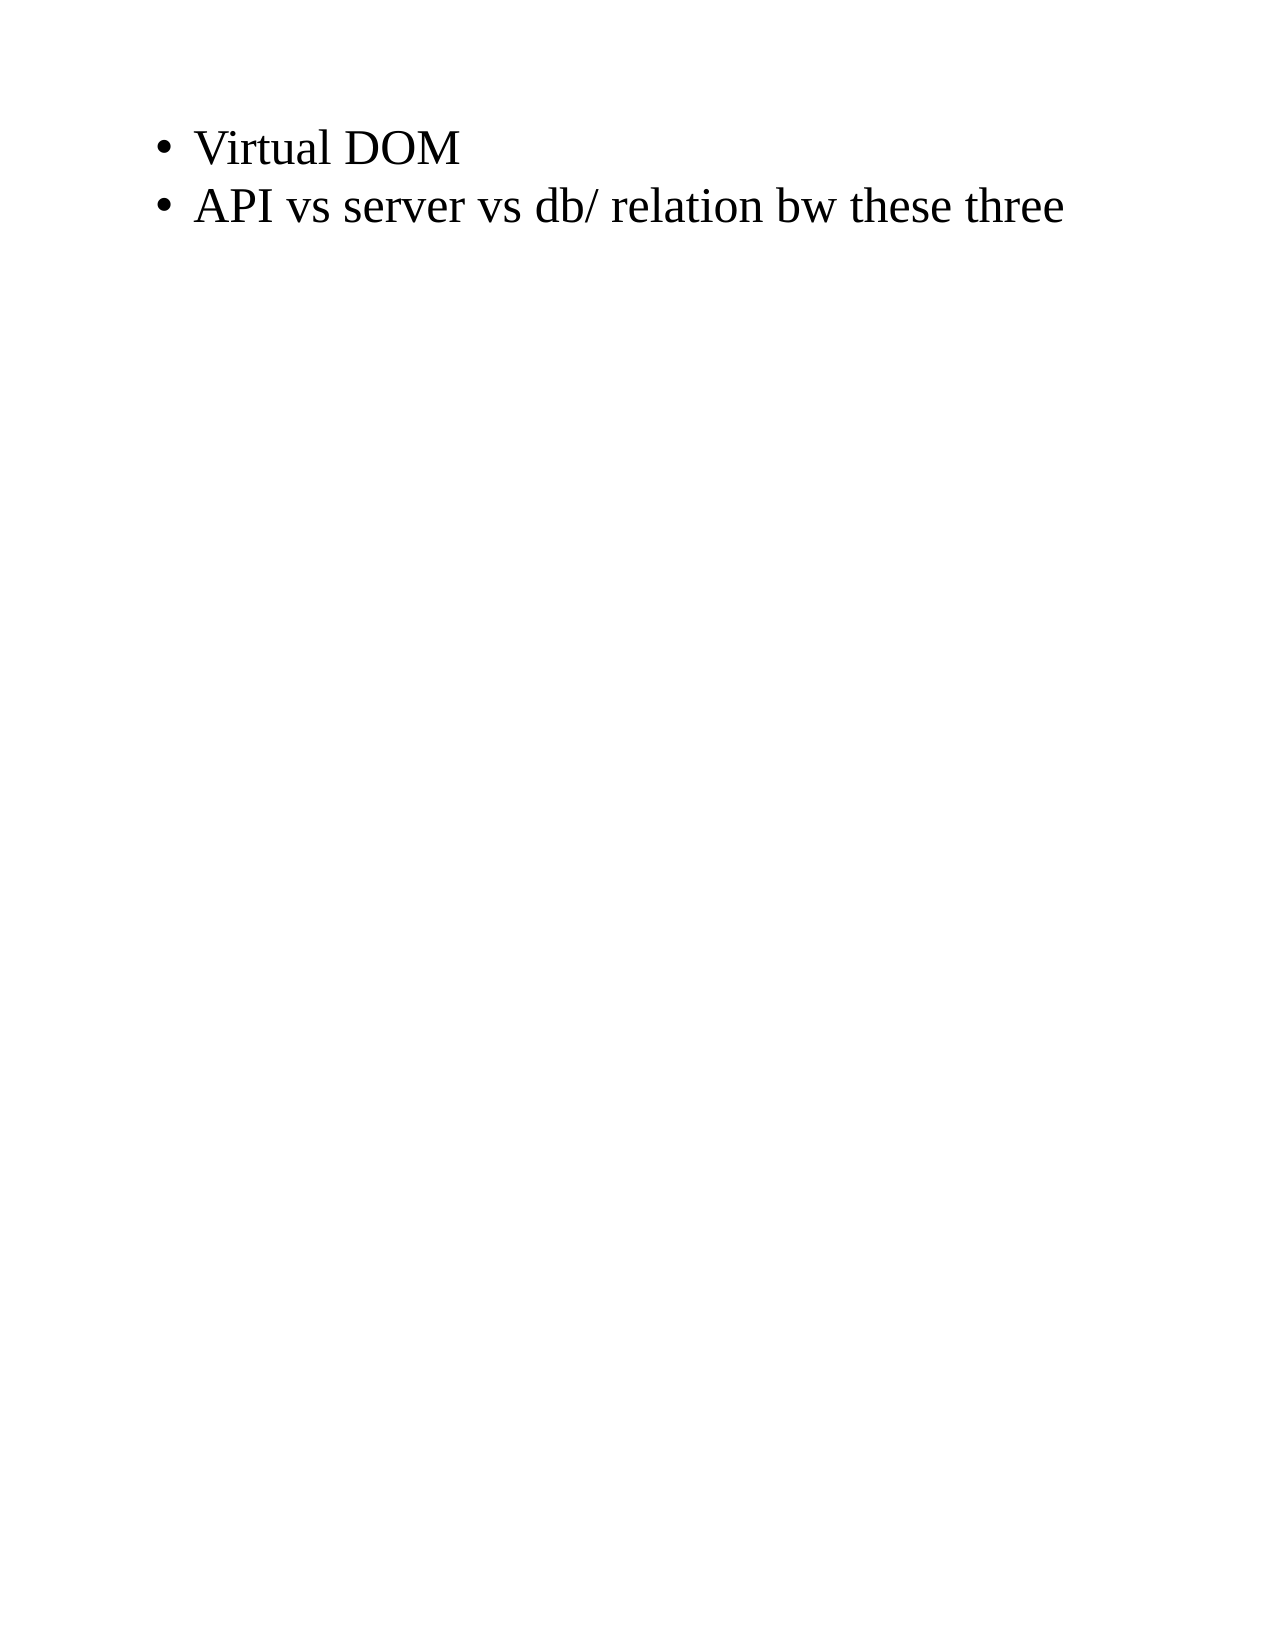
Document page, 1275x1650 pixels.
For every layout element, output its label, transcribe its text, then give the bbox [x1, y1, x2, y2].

list Virtual DOM [156, 118, 1157, 176]
list API vs server vs db/ relation bw these three [156, 176, 1157, 233]
